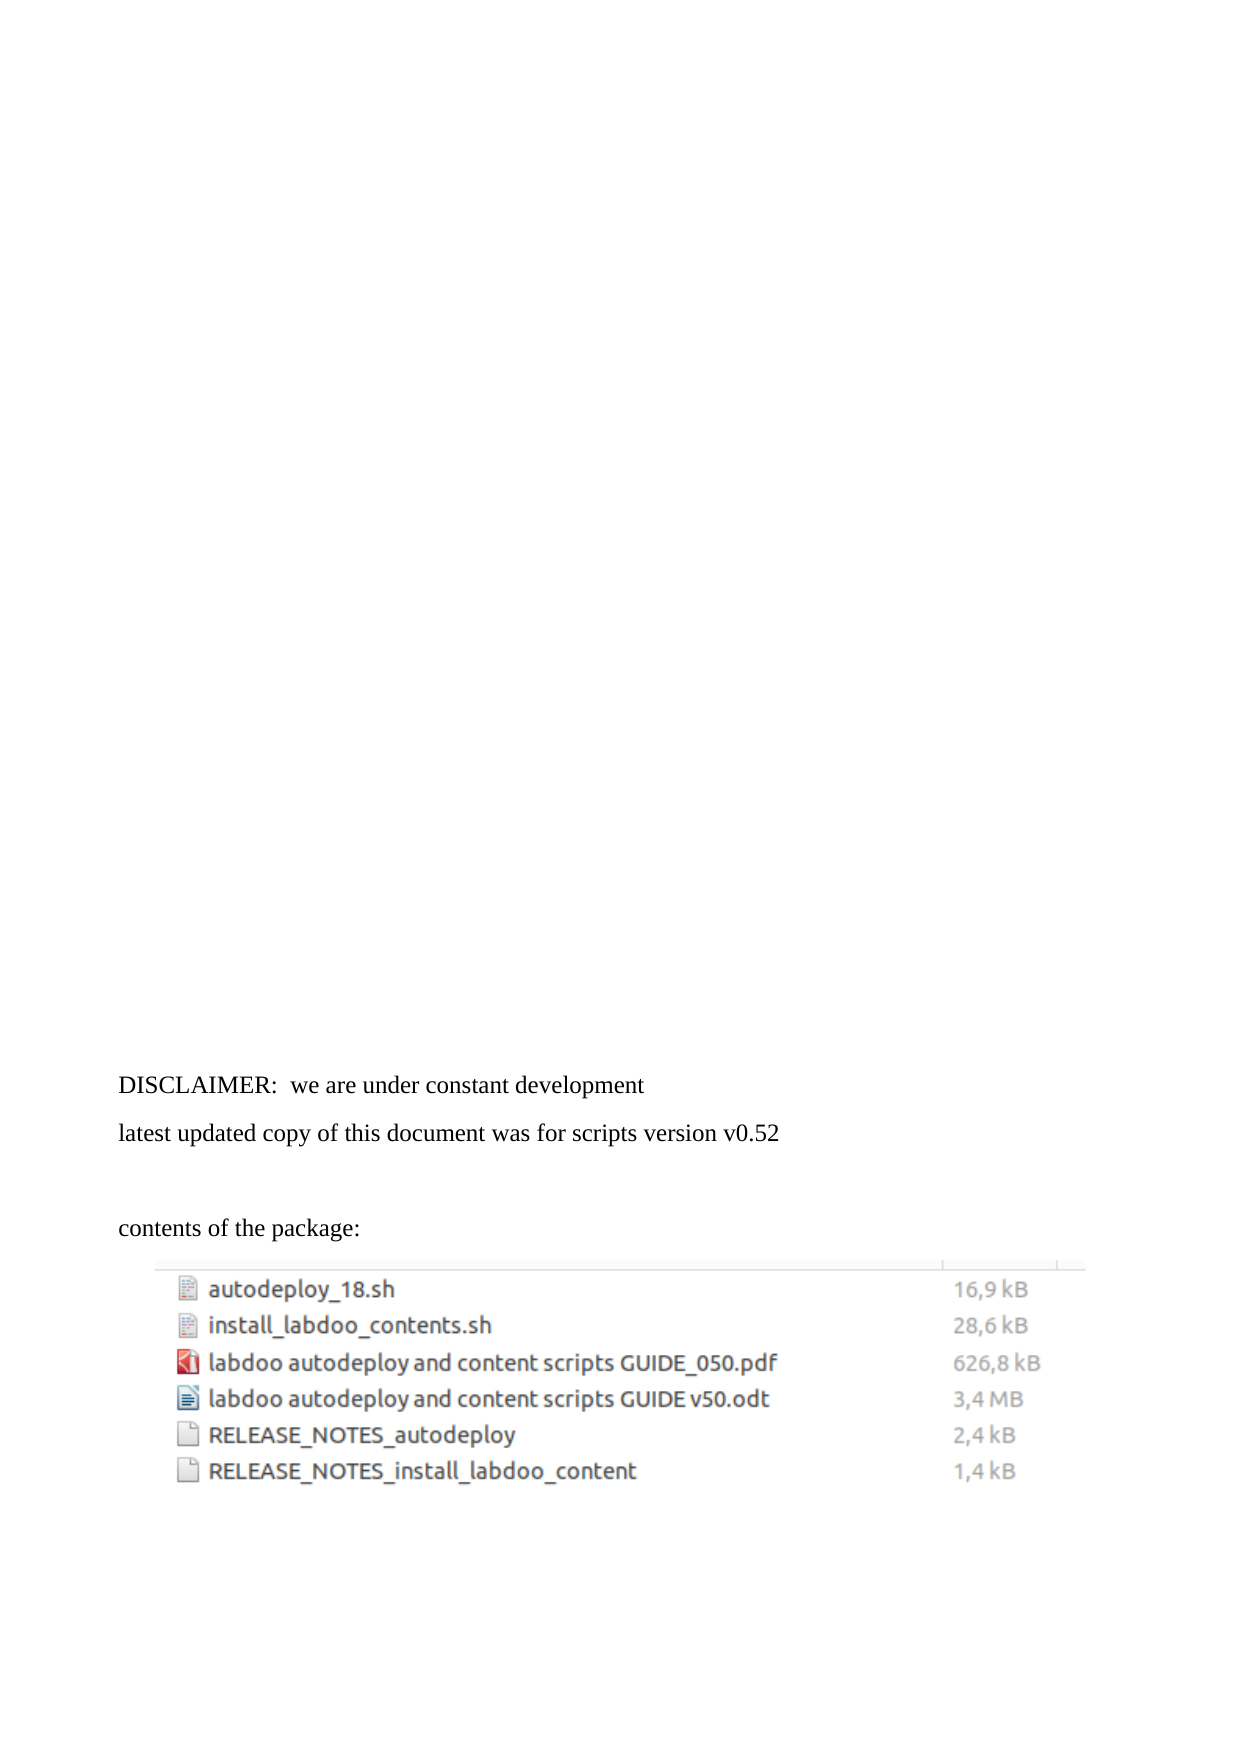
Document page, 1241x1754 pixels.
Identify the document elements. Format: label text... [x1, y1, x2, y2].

text contents of the package: [118, 1213, 1122, 1242]
text latest updated copy of this document was for scripts version v0.52 [118, 1118, 1122, 1147]
picture [154, 1260, 1086, 1542]
text DISCLAIMER: we are under constant development [118, 1070, 1122, 1099]
